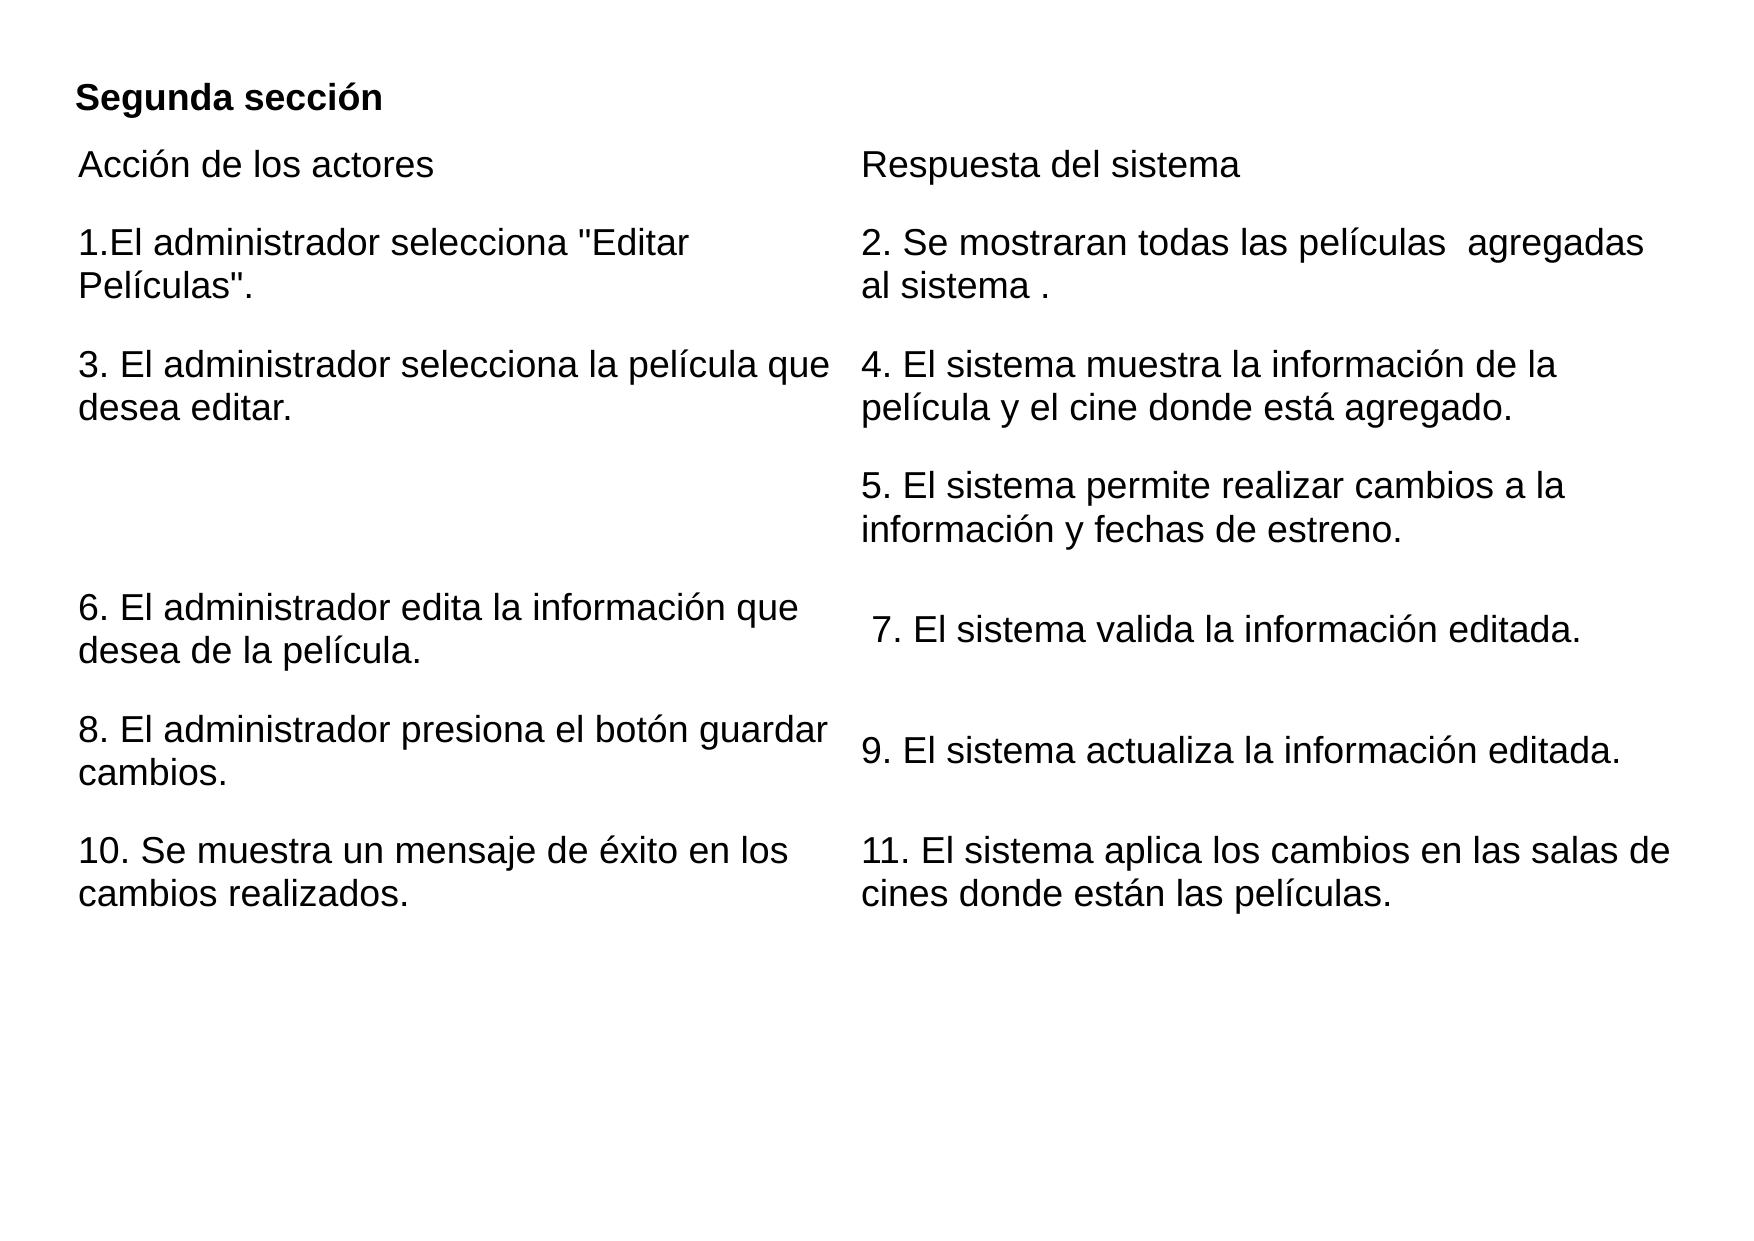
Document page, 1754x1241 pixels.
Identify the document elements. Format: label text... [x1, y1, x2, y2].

table_cell 2. Se mostraran todas las películas agregadas al sistema . [858, 218, 1679, 339]
table_cell 6. El administrador edita la información que desea de la película. [75, 582, 858, 704]
table_cell 1.El administrador selecciona "Editar Películas". [75, 218, 858, 339]
text Segunda sección [75, 75, 1679, 118]
table_cell 3. El administrador selecciona la película que desea editar. [75, 339, 858, 461]
table_cell 8. El administrador presiona el botón guardar cambios. [75, 704, 858, 825]
table_cell 11. El sistema aplica los cambios en las salas de cines donde están las películas. [858, 825, 1679, 947]
table_cell 5. El sistema permite realizar cambios a la información y fechas de estreno. [858, 461, 1679, 582]
table_cell 4. El sistema muestra la información de la película y el cine donde está agregado. [858, 339, 1679, 461]
table_cell 9. El sistema actualiza la información editada. [858, 704, 1679, 825]
table_cell [75, 461, 858, 582]
table_header Respuesta del sistema [858, 139, 1679, 218]
table_cell 10. Se muestra un mensaje de éxito en los cambios realizados. [75, 825, 858, 947]
table_cell 7. El sistema valida la información editada. [858, 582, 1679, 704]
table_header Acción de los actores [75, 139, 858, 218]
